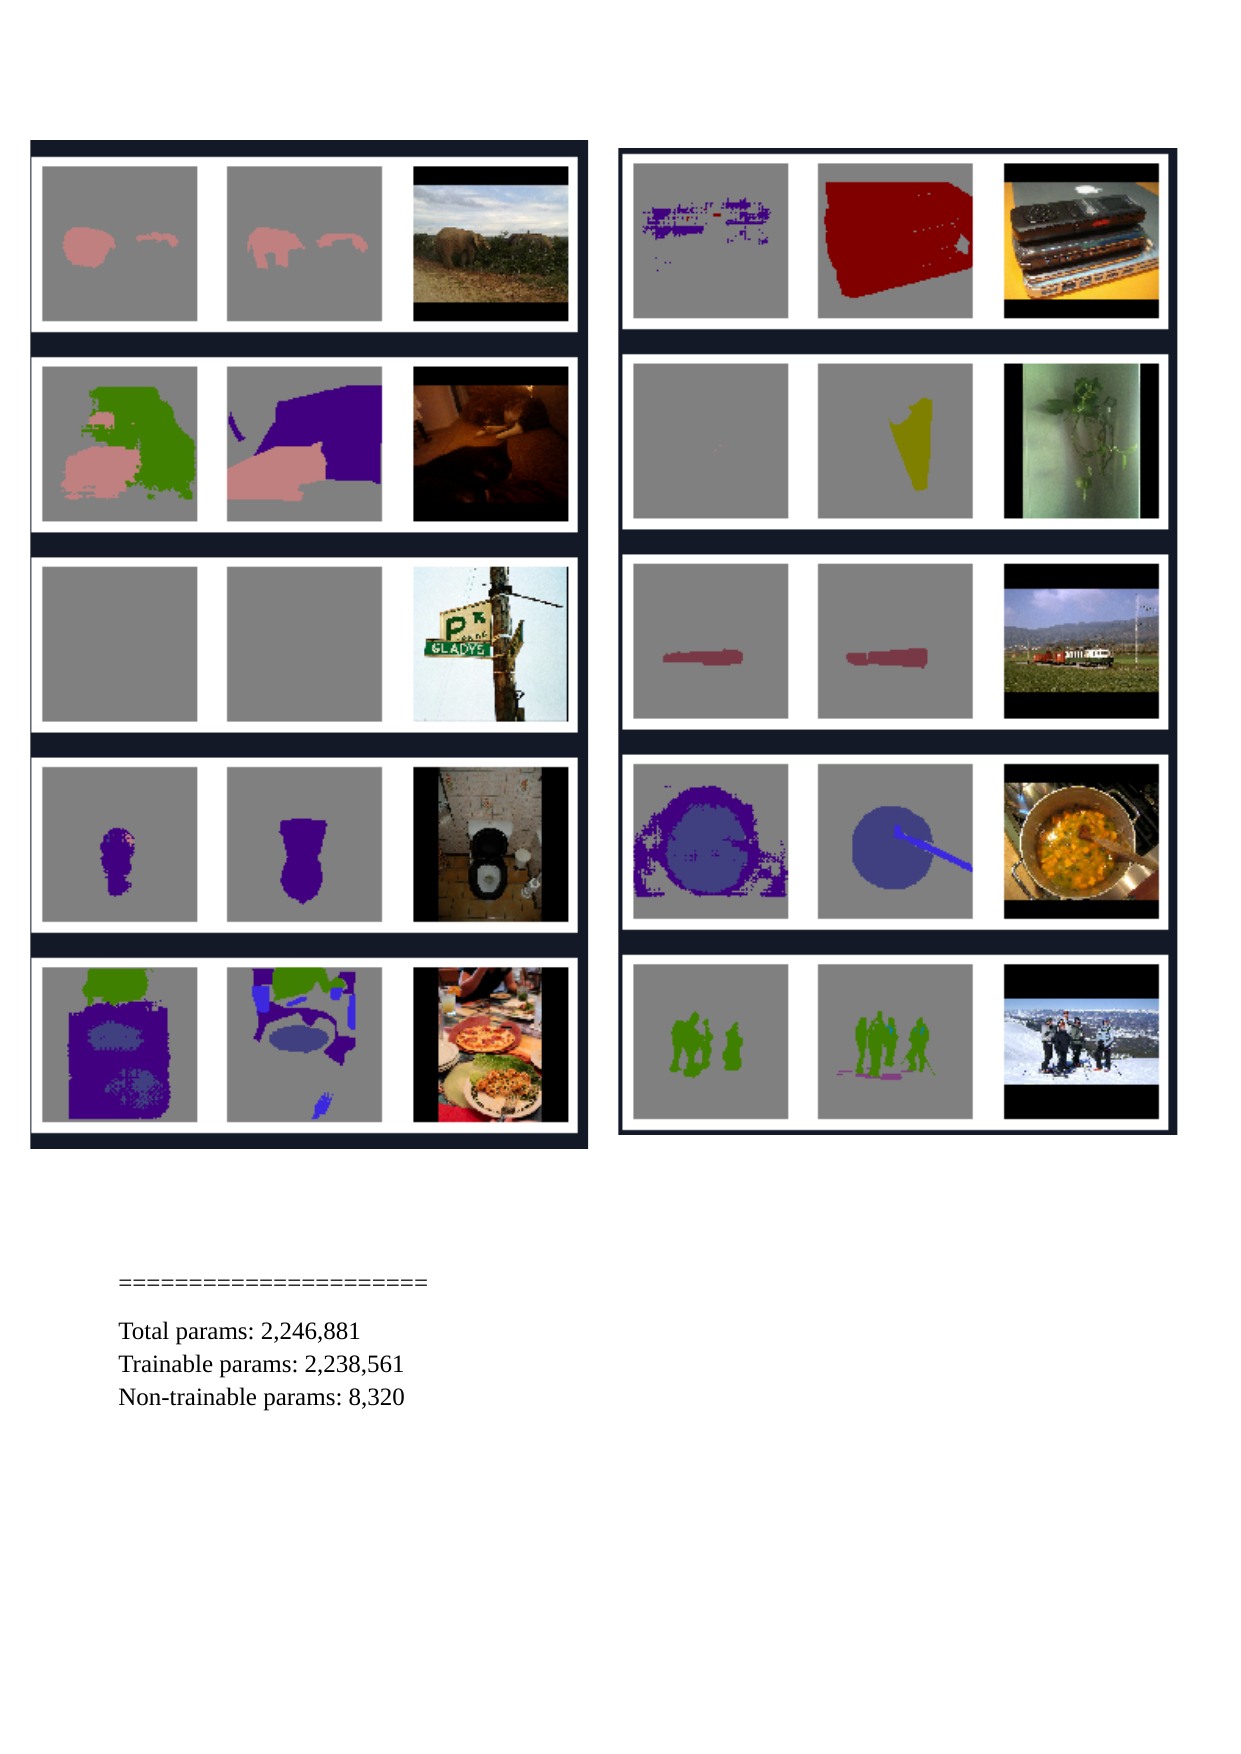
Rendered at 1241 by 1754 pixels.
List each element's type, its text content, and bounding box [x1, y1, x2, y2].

text Non-trainable params: 8,320 [118, 1382, 1122, 1411]
text Total params: 2,246,881 [118, 1316, 1122, 1344]
text ====================== [118, 1268, 1122, 1297]
picture [30, 140, 589, 1149]
text Trainable params: 2,238,561 [118, 1349, 1122, 1377]
picture [618, 148, 1178, 1135]
